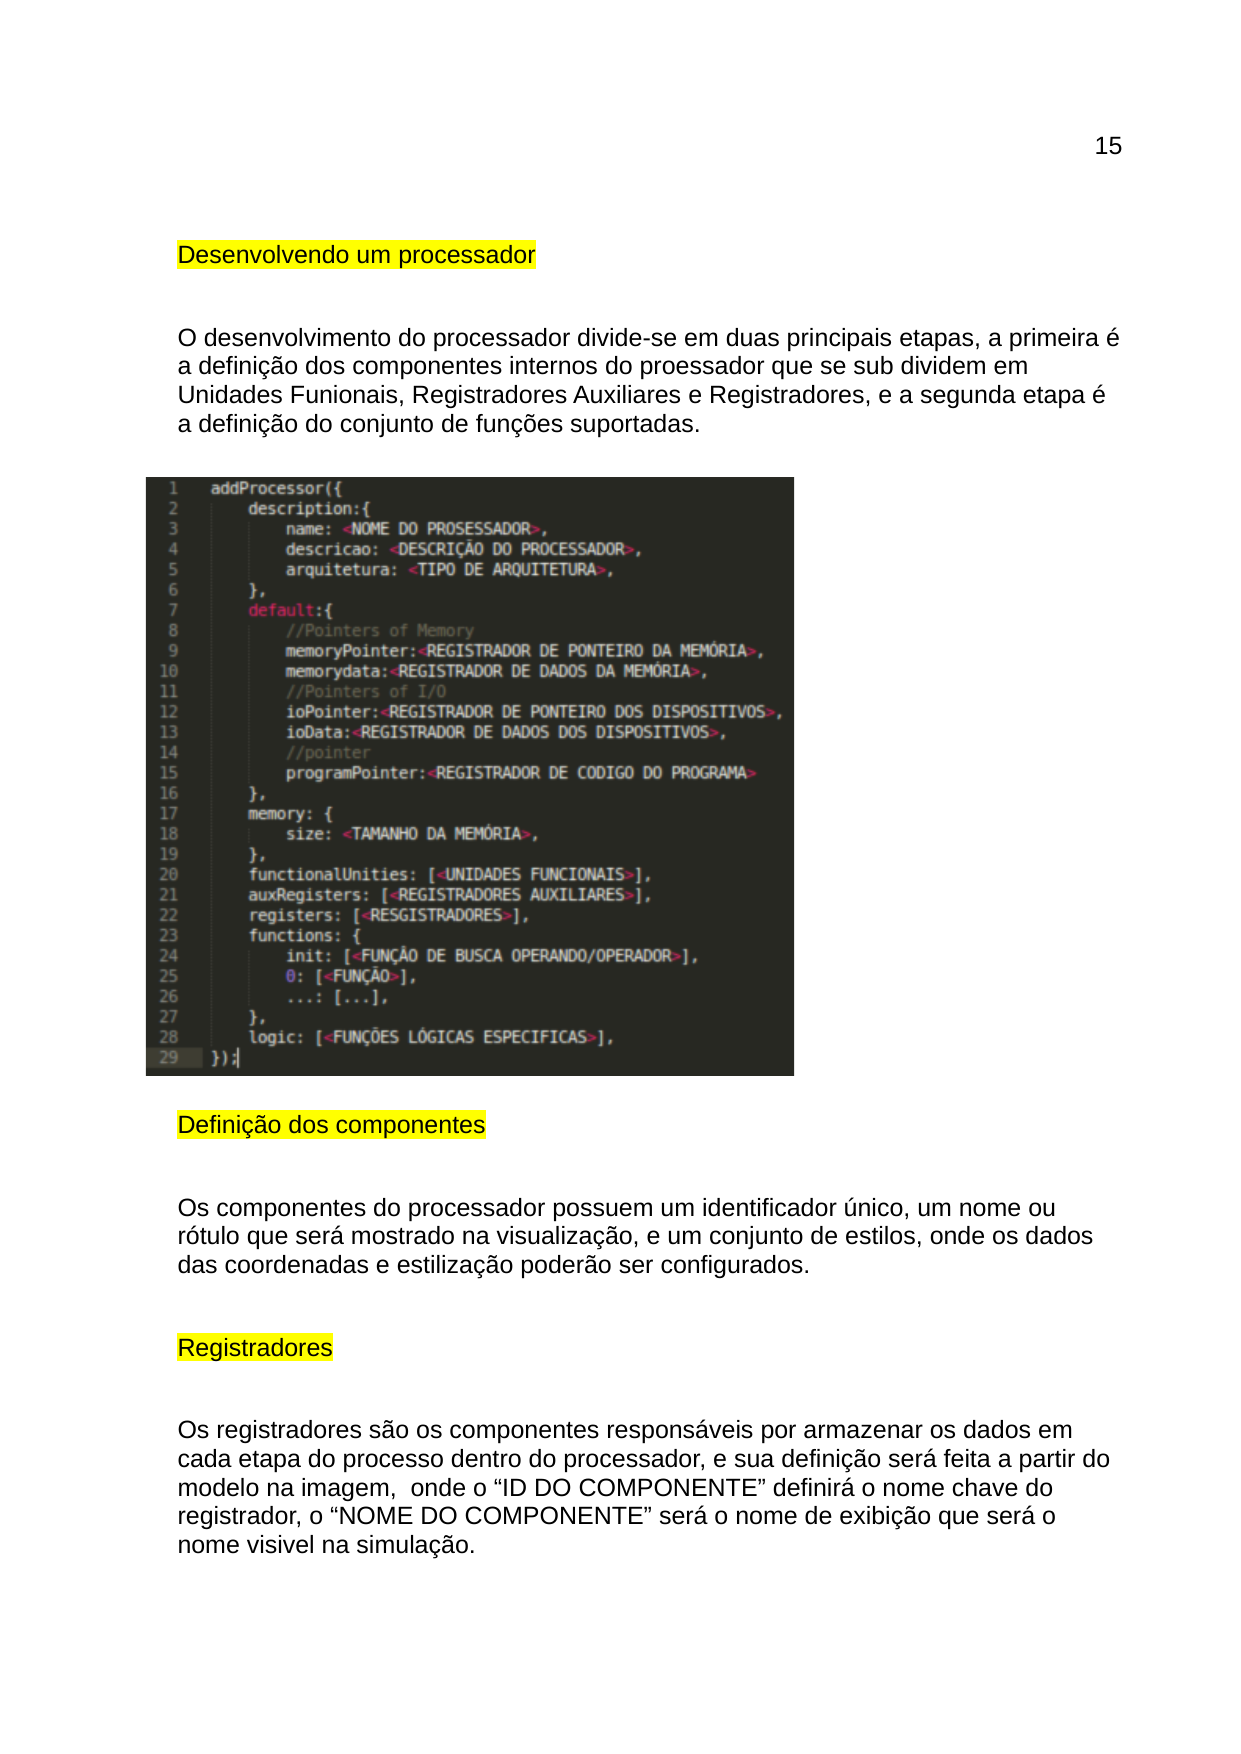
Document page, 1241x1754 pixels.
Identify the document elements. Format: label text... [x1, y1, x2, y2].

text Registradores [177, 1333, 1122, 1361]
picture [145, 477, 795, 1076]
text Os registradores são os componentes responsáveis por armazenar os dados em cada etapa do processo dentro do processador, e sua definição será feita a partir do modelo na imagem, onde o “ID DO COMPONENTE” definirá o nome chave do registrador, o “NOME DO COMPONENTE” será o nome de exibição que será o nome visivel na simulação. [177, 1415, 1122, 1559]
text Definição dos componentes [177, 1110, 1122, 1139]
text Os componentes do processador possuem um identificador único, um nome ou rótulo que será mostrado na visualização, e um conjunto de estilos, onde os dados das coordenadas e estilização poderão ser configurados. [177, 1193, 1122, 1279]
text O desenvolvimento do processador divide-se em duas principais etapas, a primeira é a definição dos componentes internos do proessador que se sub dividem em Unidades Funionais, Registradores Auxiliares e Registradores, e a segunda etapa é a definição do conjunto de funções suportadas. [177, 323, 1122, 438]
text Desenvolvendo um processador [177, 240, 1122, 269]
